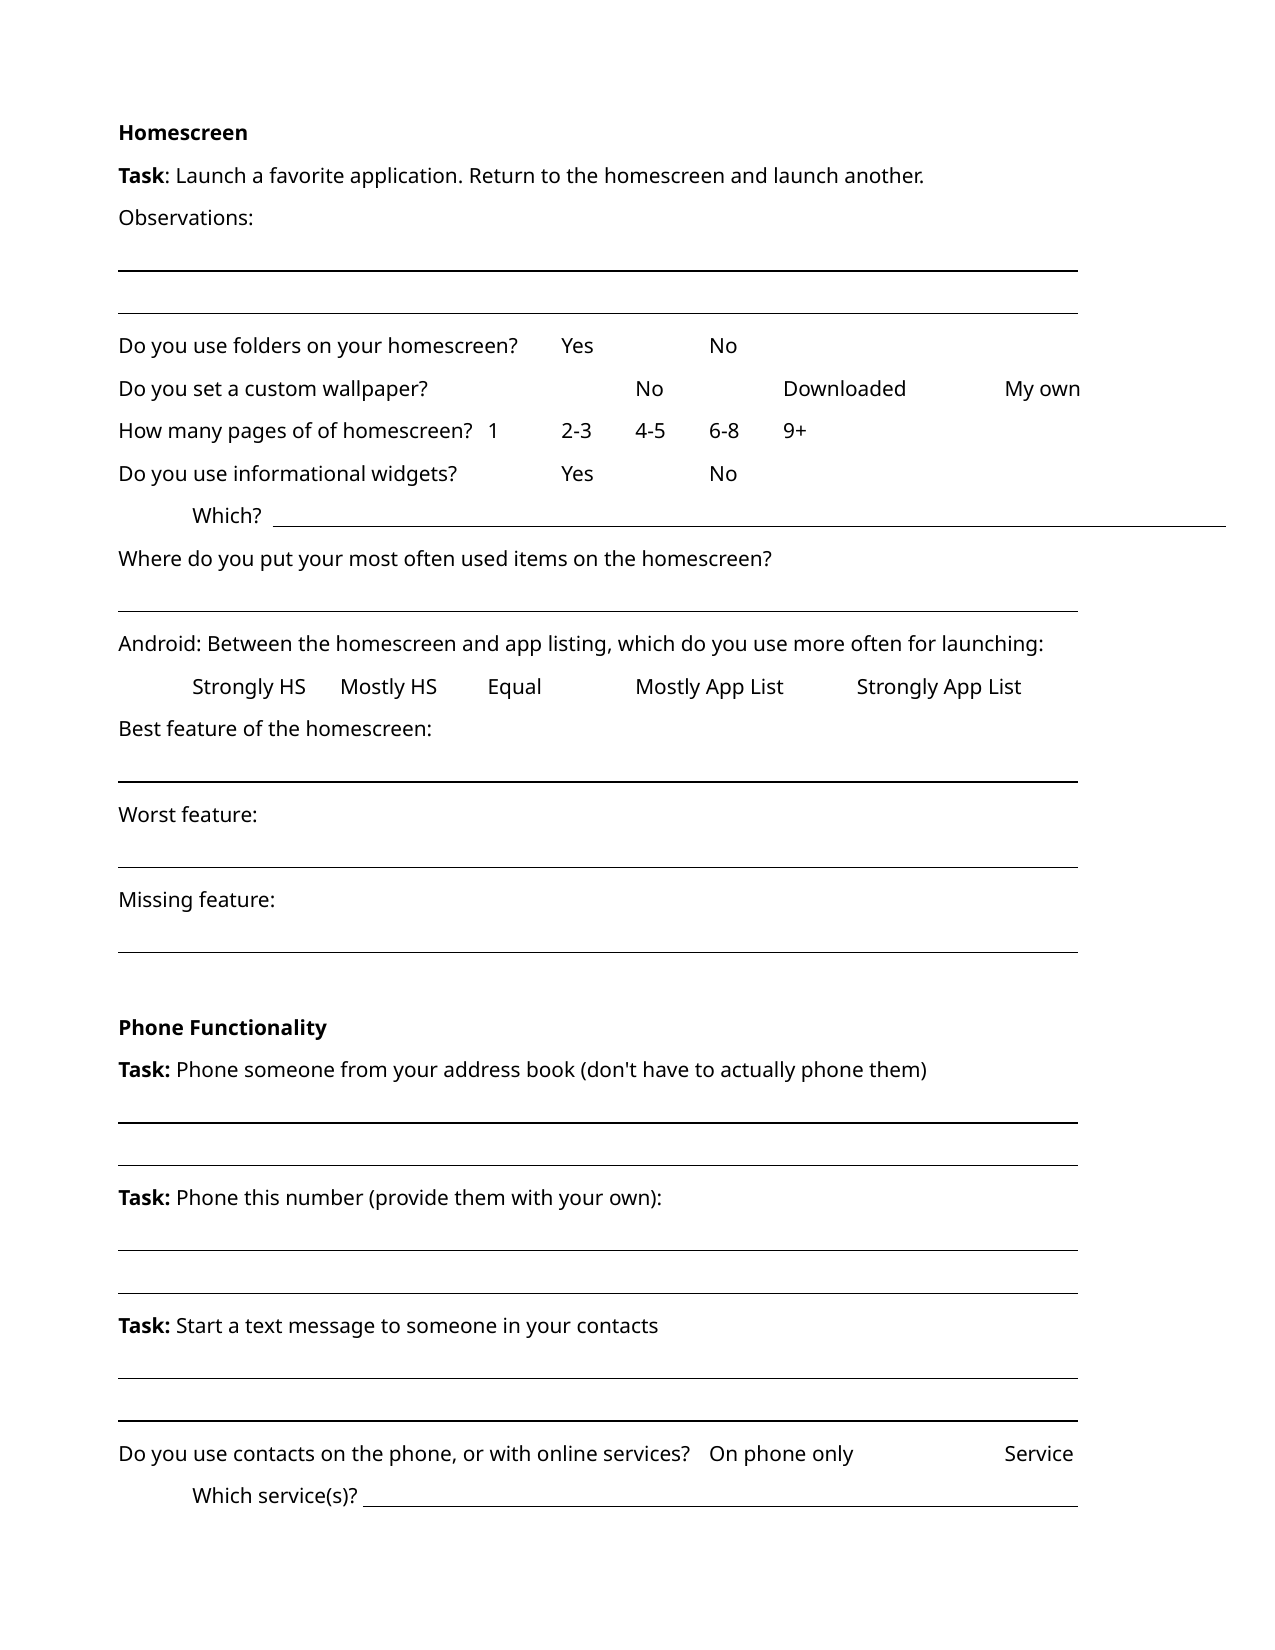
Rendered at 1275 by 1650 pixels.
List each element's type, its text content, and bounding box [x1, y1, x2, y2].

text Android: Between the homescreen and app listing, which do you use more often for launching: [118, 629, 1157, 658]
text Phone Functionality [118, 1013, 1157, 1041]
text Do you set a custom wallpaper? No Downloaded My own [118, 374, 1157, 402]
text Which? [118, 502, 1157, 530]
text Which service(s)? [118, 1481, 1157, 1510]
text Strongly HS Mostly HS Equal Mostly App List Strongly App List [118, 672, 1157, 700]
text Observations: [118, 203, 1157, 232]
text Do you use folders on your homescreen? Yes No [118, 331, 1157, 359]
text Homescreen [118, 118, 1157, 147]
text Missing feature: [118, 885, 1157, 913]
text Do you use informational widgets? Yes No [118, 459, 1157, 487]
text Best feature of the homescreen: [118, 714, 1157, 743]
text Task: Start a text message to someone in your contacts [118, 1311, 1157, 1339]
text Where do you put your most often used items on the homescreen? [118, 544, 1157, 573]
text Do you use contacts on the phone, or with online services? On phone only Service [118, 1439, 1157, 1467]
text Worst feature: [118, 800, 1157, 828]
text Task: Phone this number (provide them with your own): [118, 1183, 1157, 1212]
text Task: Launch a favorite application. Return to the homescreen and launch another. [118, 161, 1157, 189]
text How many pages of of homescreen? 1 2-3 4-5 6-8 9+ [118, 416, 1157, 445]
text Task: Phone someone from your address book (don't have to actually phone them) [118, 1055, 1157, 1084]
